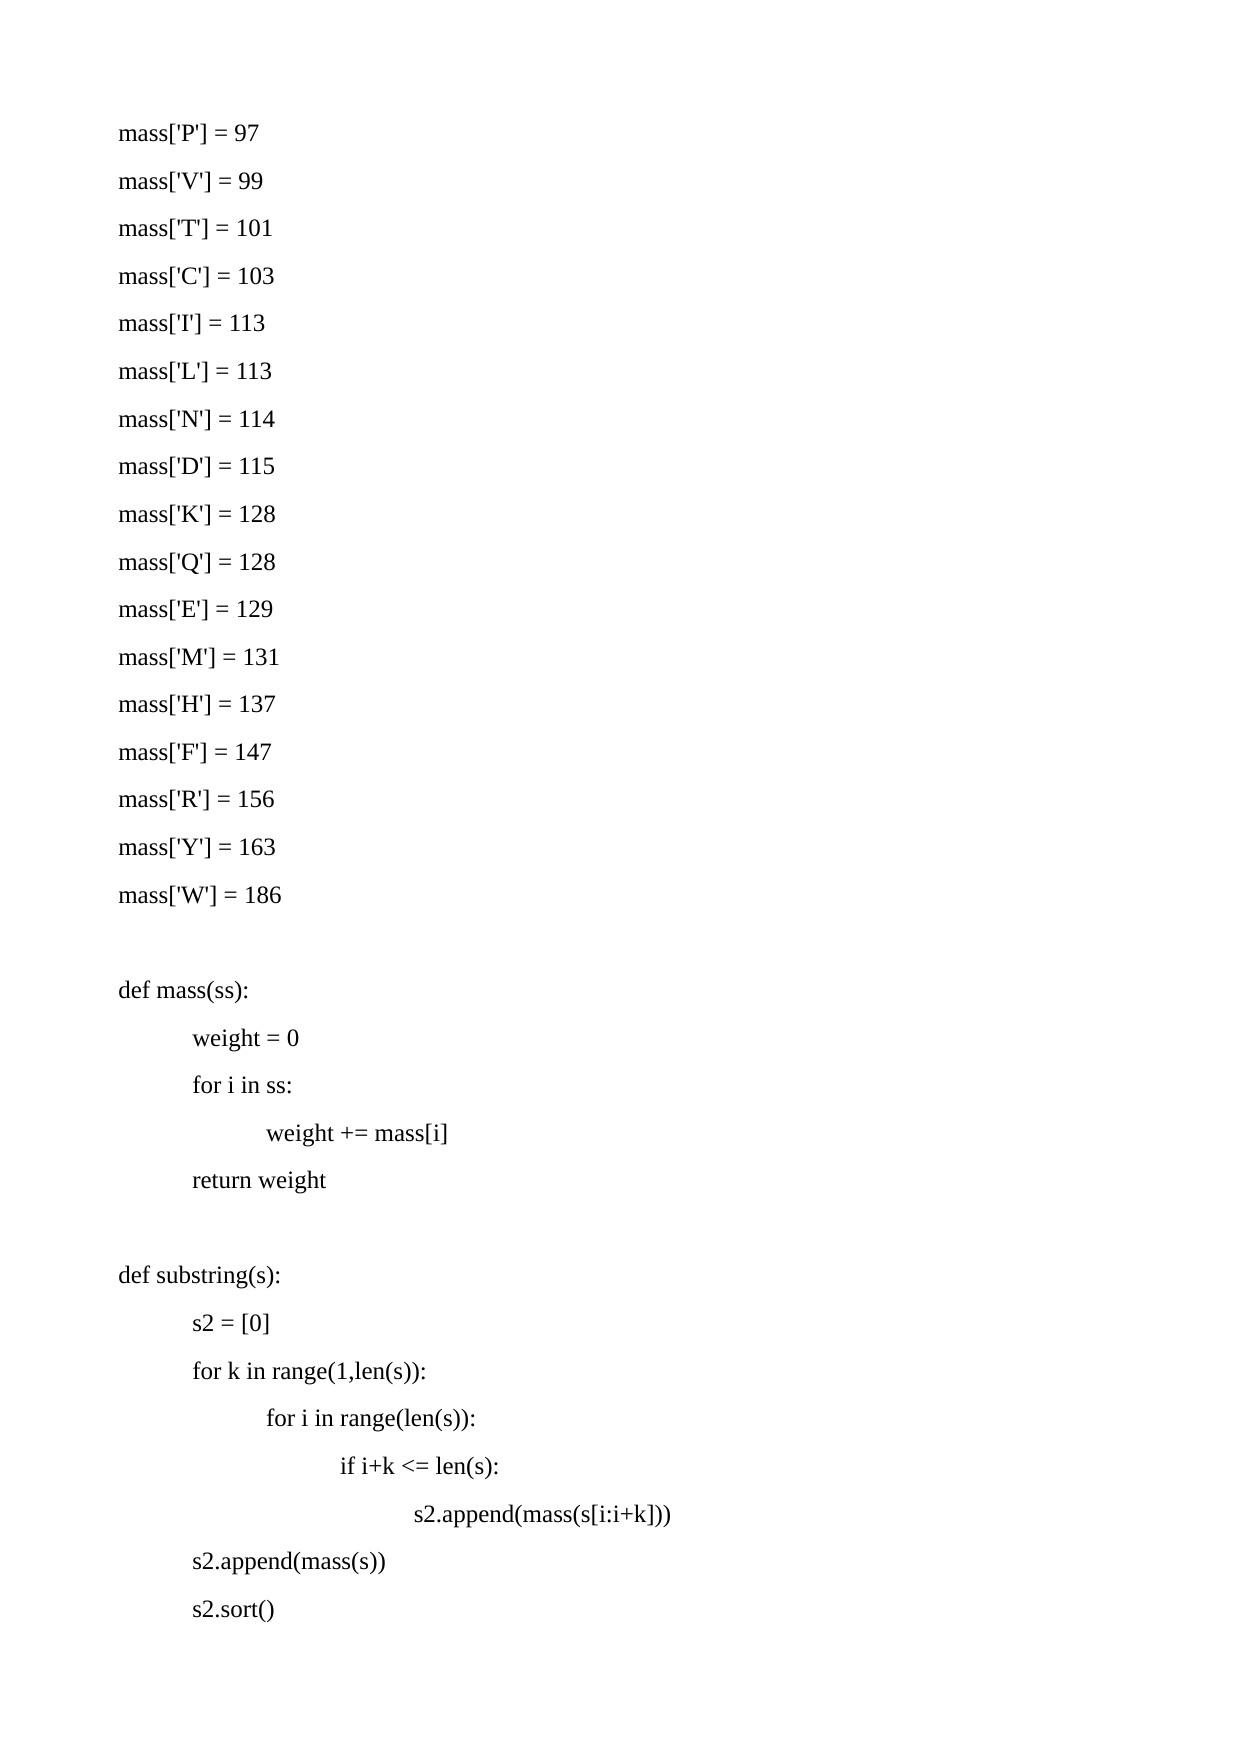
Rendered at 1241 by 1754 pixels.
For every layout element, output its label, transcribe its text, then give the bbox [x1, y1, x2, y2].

text mass['E'] = 129 [118, 594, 1122, 623]
text s2.append(mass(s[i:i+k])) [118, 1499, 1122, 1527]
text mass['F'] = 147 [118, 737, 1122, 766]
text mass['Q'] = 128 [118, 547, 1122, 575]
text mass['T'] = 101 [118, 213, 1122, 242]
text for i in range(len(s)): [118, 1403, 1122, 1432]
text mass['W'] = 186 [118, 880, 1122, 908]
text mass['L'] = 113 [118, 356, 1122, 385]
text mass['C'] = 103 [118, 261, 1122, 290]
text mass['R'] = 156 [118, 784, 1122, 813]
text if i+k <= len(s): [118, 1451, 1122, 1480]
text def substring(s): [118, 1261, 1122, 1289]
text for k in range(1,len(s)): [118, 1356, 1122, 1384]
text weight += mass[i] [118, 1118, 1122, 1147]
text def mass(ss): [118, 975, 1122, 1004]
text s2.append(mass(s)) [118, 1546, 1122, 1575]
text mass['V'] = 99 [118, 166, 1122, 194]
text mass['N'] = 114 [118, 404, 1122, 432]
text s2.sort() [118, 1594, 1122, 1623]
text mass['Y'] = 163 [118, 832, 1122, 861]
text mass['K'] = 128 [118, 499, 1122, 528]
text for i in ss: [118, 1070, 1122, 1099]
text weight = 0 [118, 1023, 1122, 1051]
text mass['I'] = 113 [118, 308, 1122, 337]
text s2 = [0] [118, 1308, 1122, 1337]
text mass['P'] = 97 [118, 118, 1122, 147]
text mass['D'] = 115 [118, 451, 1122, 480]
text mass['M'] = 131 [118, 642, 1122, 671]
text mass['H'] = 137 [118, 689, 1122, 718]
text return weight [118, 1165, 1122, 1194]
